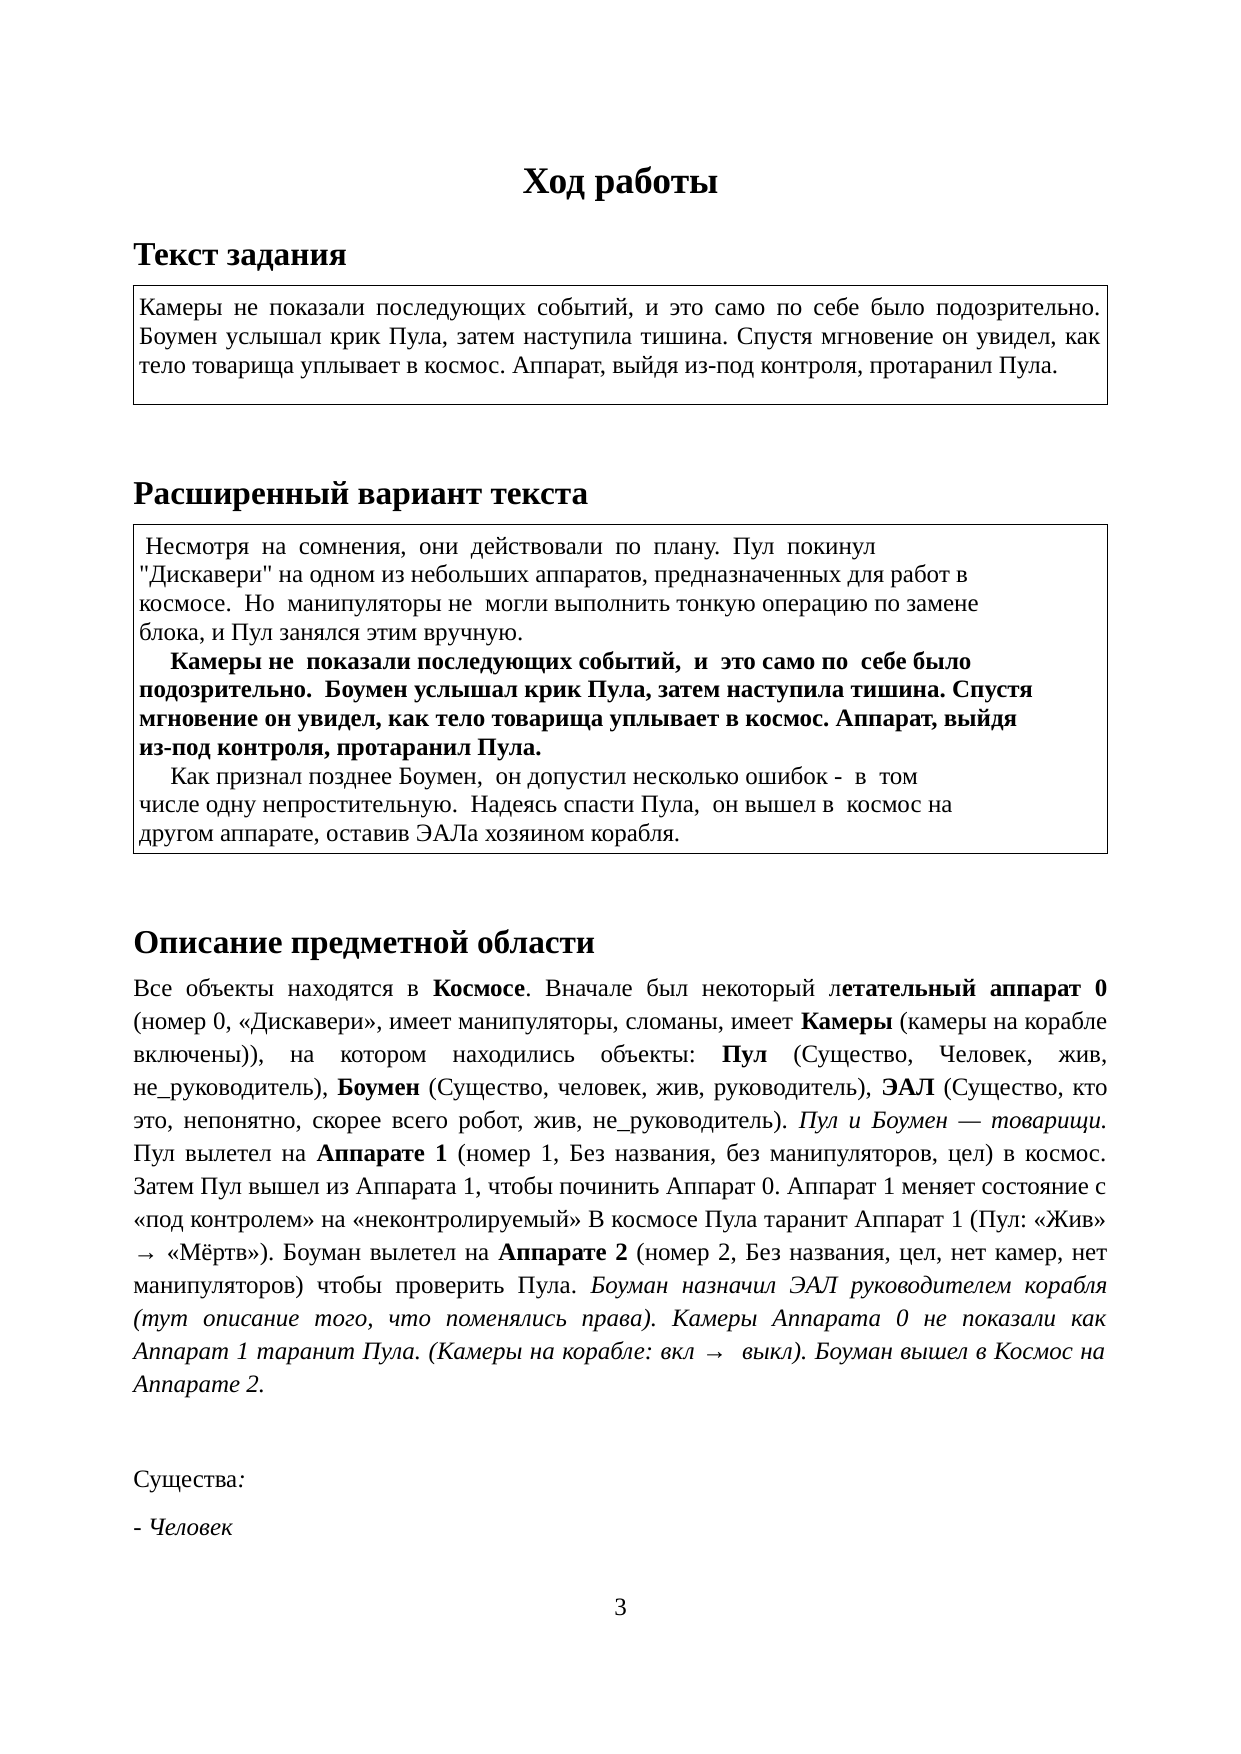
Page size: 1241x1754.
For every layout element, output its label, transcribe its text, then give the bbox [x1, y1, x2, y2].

text - Человек [133, 1512, 1107, 1541]
table_header Камеры не показали последующих событий, и это само по себе было подозрительно. Боумен услышал крик Пула, затем наступила тишина. Спустя мгновение он увидел, как тело товарища уплывает в космос. Аппарат, выйдя из-под контроля, протаранил Пула. [134, 286, 1107, 404]
table_header Несмотря на сомнения, они действовали по плану. Пул покинул "Дискавери" на одном из небольших аппаратов, предназначенных для работ в космосе. Но манипуляторы не могли выполнить тонкую операцию по замене блока, и Пул занялся этим вручную. Камеры не показали последующих событий, и это само по себе было подозрительно. Боумен услышал крик Пула, затем наступила тишина. Спустя мгновение он увидел, как тело товарища уплывает в космос. Аппарат, выйдя из-под контроля, протаранил Пула. Как признал позднее Боумен, он допустил несколько ошибок - в том числе одну непростительную. Надеясь спасти Пула, он вышел в космос на другом аппарате, оставив ЭАЛа хозяином корабля. [134, 525, 1107, 853]
subtitle Описание предметной области [133, 922, 1107, 961]
text Существа: [133, 1464, 1107, 1493]
subtitle Текст задания [133, 234, 1107, 273]
subtitle Расширенный вариант текста [133, 473, 1107, 512]
text Все объекты находятся в Космосе. Вначале был некоторый летательный аппарат 0 (номер 0, «Дискавери», имеет манипуляторы, сломаны, имеет Камеры (камеры на корабле включены)), на котором находились объекты: Пул (Существо, Человек, жив, не_руководитель), Боумен (Существо, человек, жив, руководитель), ЭАЛ (Существо, кто это, непонятно, скорее всего робот, жив, не_руководитель). Пул и Боумен — товарищи. Пул вылетел на Аппарате 1 (номер 1, Без названия, без манипуляторов, цел) в космос. Затем Пул вышел из Аппарата 1, чтобы починить Аппарат 0. Аппарат 1 меняет состояние с «под контролем» на «неконтролируемый» В космосе Пула таранит Аппарат 1 (Пул: «Жив» → «Мёртв»). Боуман вылетел на Аппарате 2 (номер 2, Без названия, цел, нет камер, нет манипуляторов) чтобы проверить Пула. Боуман назначил ЭАЛ руководителем корабля (тут описание того, что поменялись права). Камеры Аппарата 0 не показали как Аппарат 1 таранит Пула. (Камеры на корабле: вкл → выкл). Боуман вышел в Космос на Аппарате 2. [133, 973, 1107, 1398]
subtitle Ход работы [133, 158, 1107, 201]
